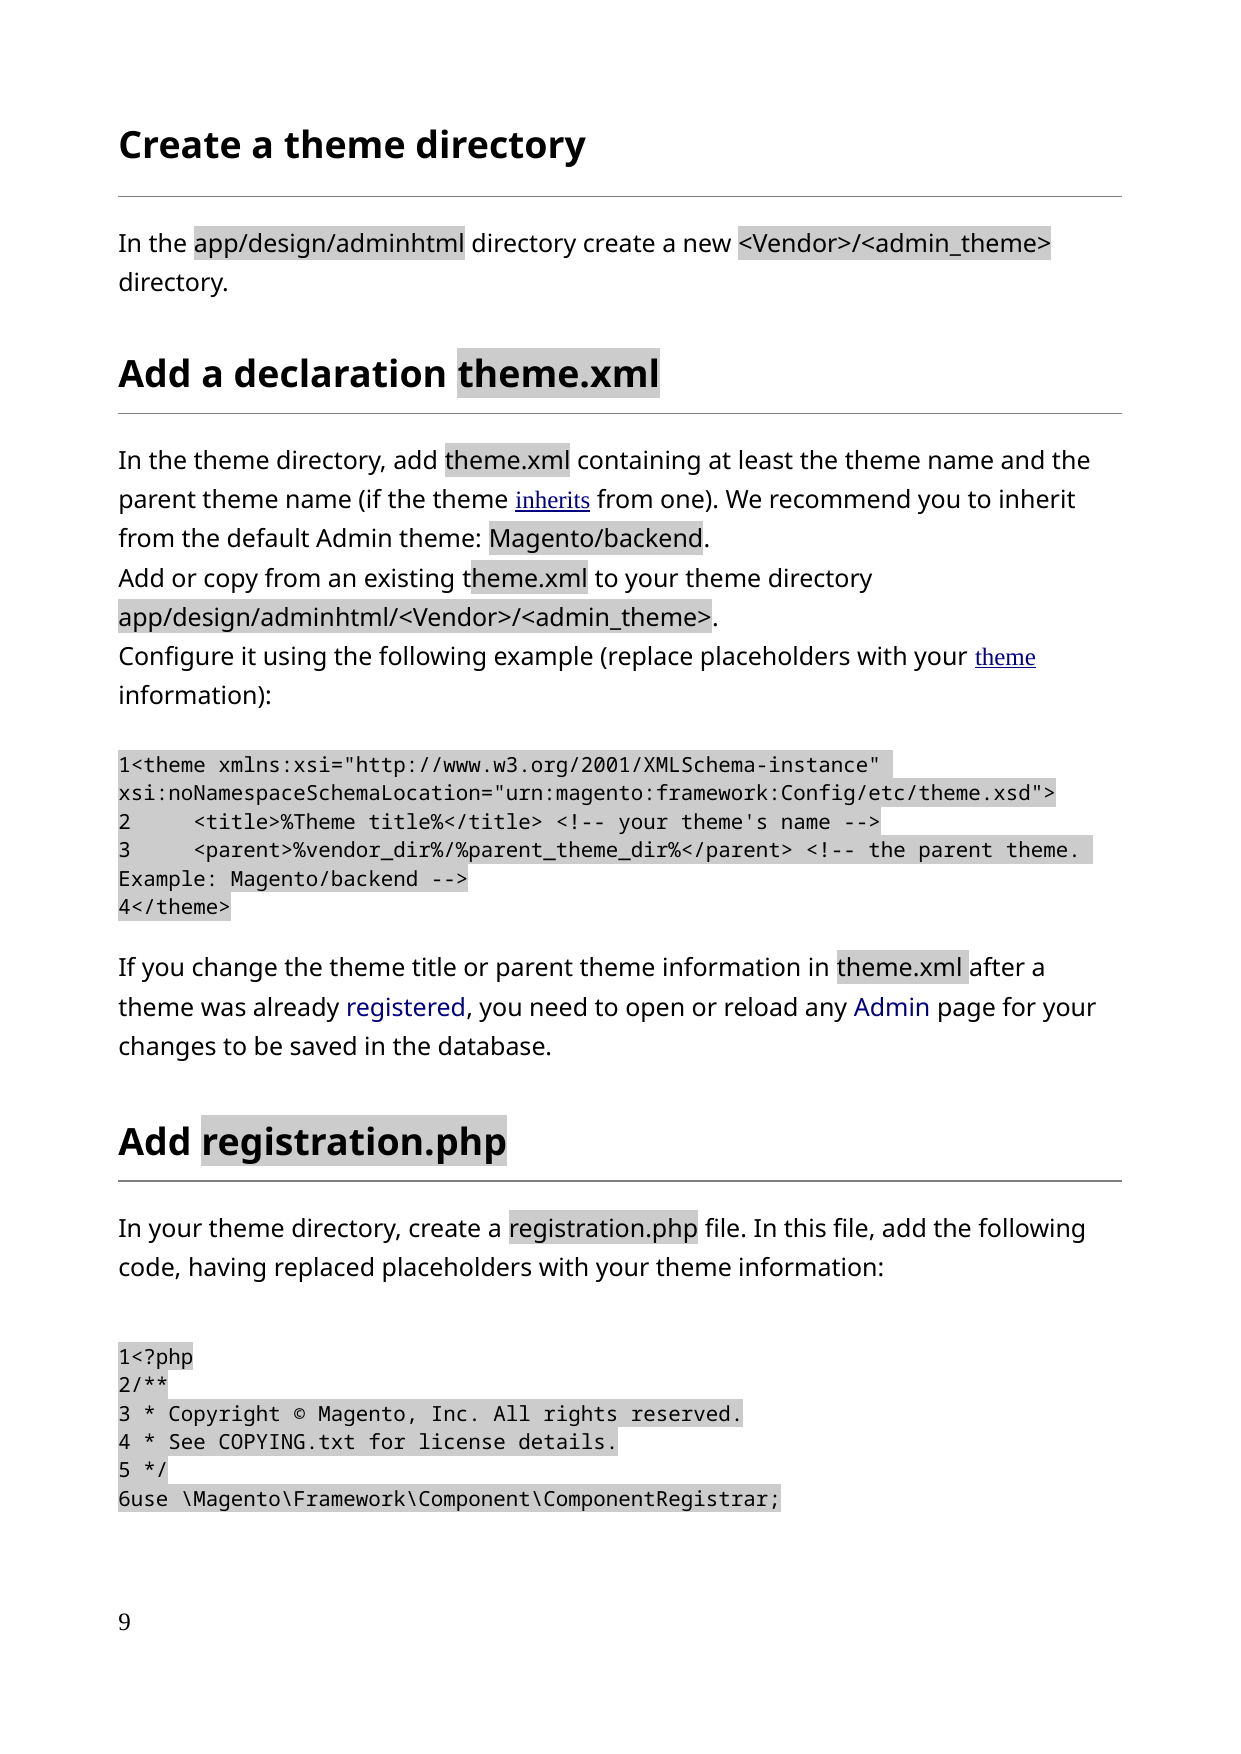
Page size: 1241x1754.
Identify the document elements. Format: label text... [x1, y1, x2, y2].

subtitle Create a theme directory [118, 118, 1122, 169]
text 2 <title>%Theme title%</title> <!-- your theme's name --> [118, 807, 1122, 835]
subtitle Add a declaration theme.xml [118, 347, 1122, 398]
text 1<theme xmlns:xsi="http://www.w3.org/2001/XMLSchema-instance" xsi:noNamespaceSchemaLocation="urn:magento:framework:Config/etc/theme.xsd"> [118, 750, 1122, 807]
text In the theme directory, add theme.xml containing at least the theme name and the parent theme name (if the theme inherits from one). We recommend you to inherit from the default Admin theme: Magento/backend. [118, 443, 1122, 555]
text 4</theme> [118, 892, 1122, 921]
text 5 */ [118, 1456, 1122, 1484]
text In your theme directory, create a registration.php file. In this file, add the following code, having replaced placeholders with your theme information: [118, 1210, 1122, 1284]
text Add or copy from an existing theme.xml to your theme directory app/design/adminhtml/<Vendor>/<admin_theme>. [118, 560, 1122, 633]
text In the app/design/adminhtml directory create a new <Vendor>/<admin_theme> directory. [118, 226, 1122, 299]
text If you change the theme title or parent theme information in theme.xml after a theme was already registered, you need to open or reload any Admin page for your changes to be saved in the database. [118, 950, 1122, 1062]
text 2/** [118, 1370, 1122, 1399]
text 4 * See COPYING.txt for license details. [118, 1427, 1122, 1456]
text 6use \Magento\Framework\Component\ComponentRegistrar; [118, 1484, 1122, 1512]
text 3 <parent>%vendor_dir%/%parent_theme_dir%</parent> <!-- the parent theme. Example: Magento/backend --> [118, 835, 1122, 892]
text Configure it using the following example (replace placeholders with your theme information): [118, 638, 1122, 712]
text 3 * Copyright © Magento, Inc. All rights reserved. [118, 1399, 1122, 1427]
subtitle Add registration.php [118, 1115, 1122, 1166]
text 1<?php [118, 1342, 1122, 1370]
